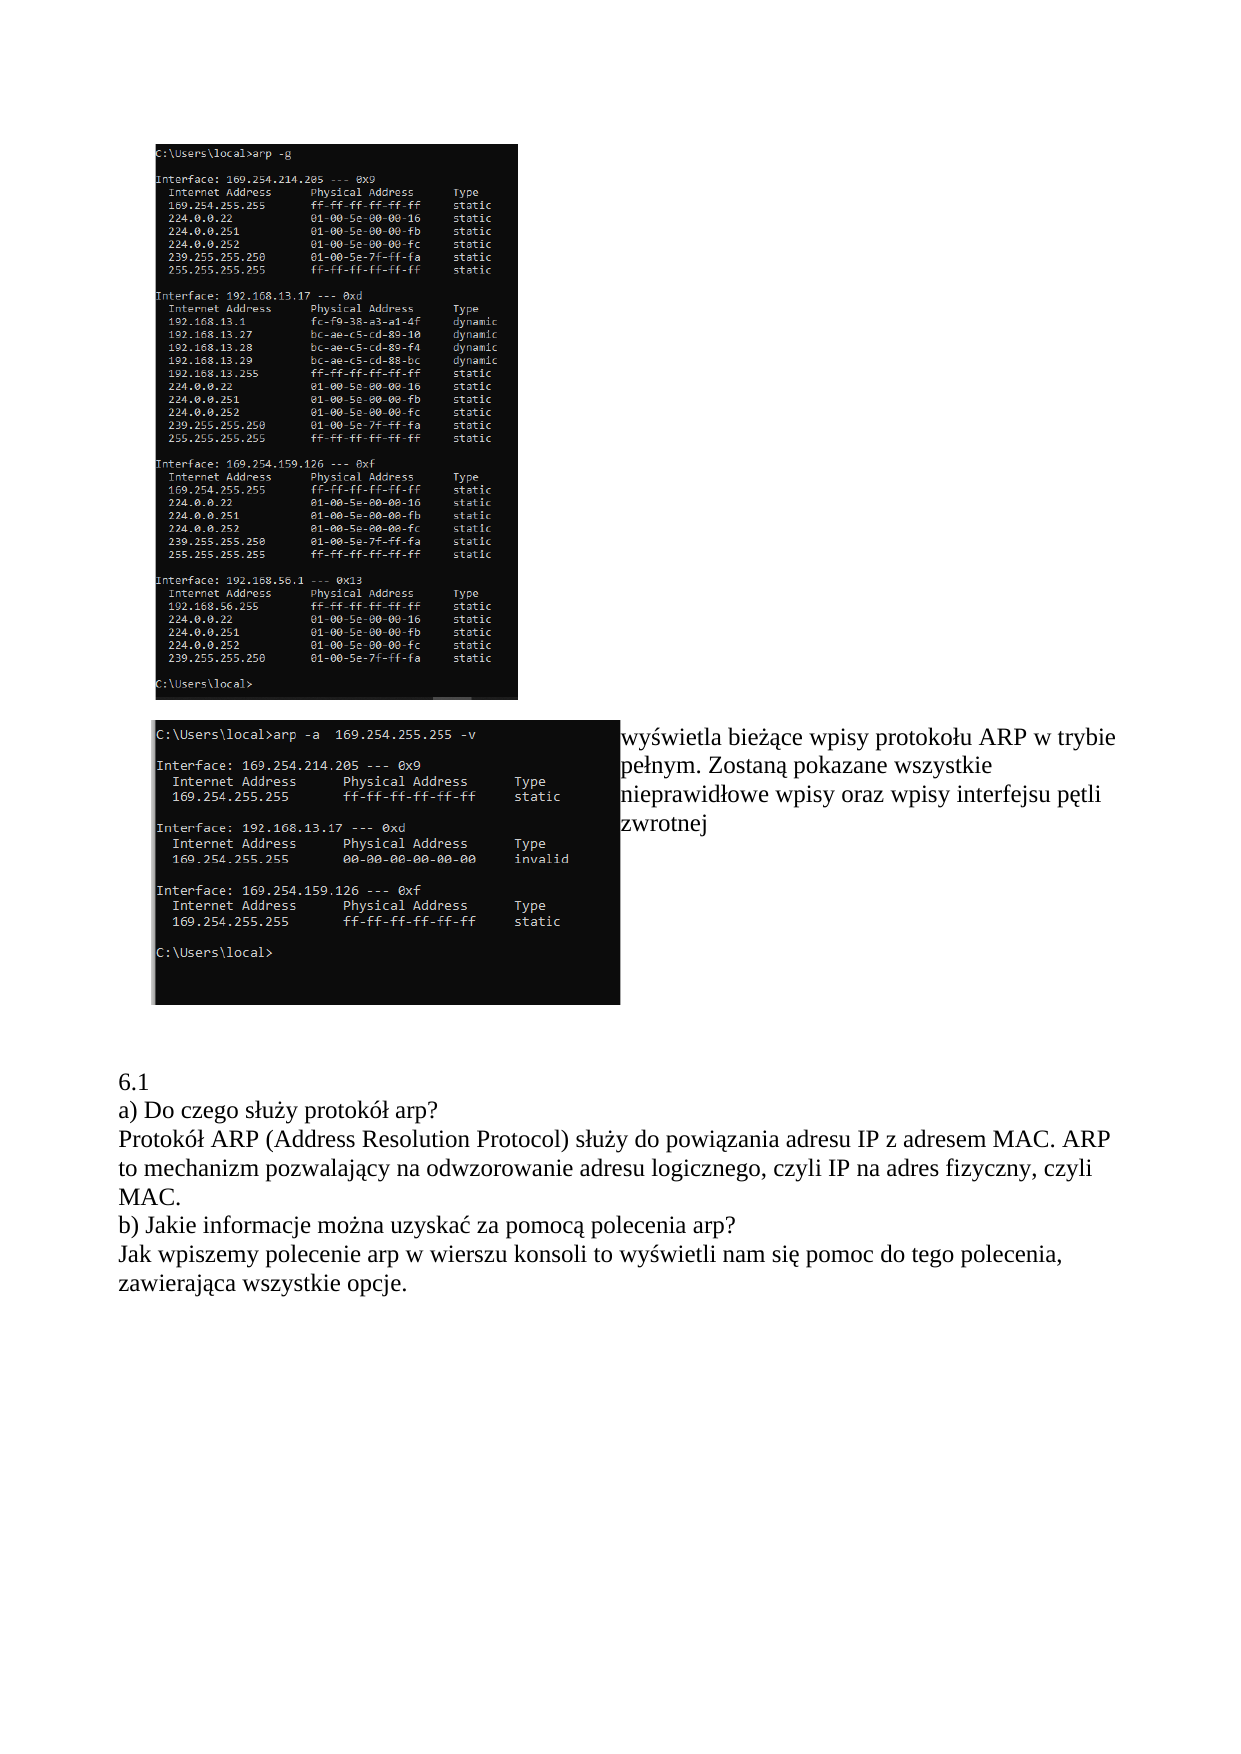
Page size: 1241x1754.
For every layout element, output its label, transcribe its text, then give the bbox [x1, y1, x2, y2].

text 6.1 [118, 1067, 1122, 1096]
text [118, 722, 151, 837]
text b) Jakie informacje można uzyskać za pomocą polecenia arp? [118, 1211, 1122, 1239]
text wyświetla bieżące wpisy protokołu ARP w trybie pełnym. Zostaną pokazane wszystkie nieprawidłowe wpisy oraz wpisy interfejsu pętli zwrotnej [621, 722, 1122, 837]
text Jak wpiszemy polecenie arp w wierszu konsoli to wyświetli nam się pomoc do tego polecenia, zawierająca wszystkie opcje. [118, 1239, 1122, 1297]
text a) Do czego służy protokół arp? [118, 1096, 1122, 1124]
picture [151, 720, 621, 1005]
picture [155, 144, 518, 700]
text Protokół ARP (Address Resolution Protocol) służy do powiązania adresu IP z adresem MAC. ARP to mechanizm pozwalający na odwzorowanie adresu logicznego, czyli IP na adres fizyczny, czyli MAC. [118, 1124, 1122, 1211]
